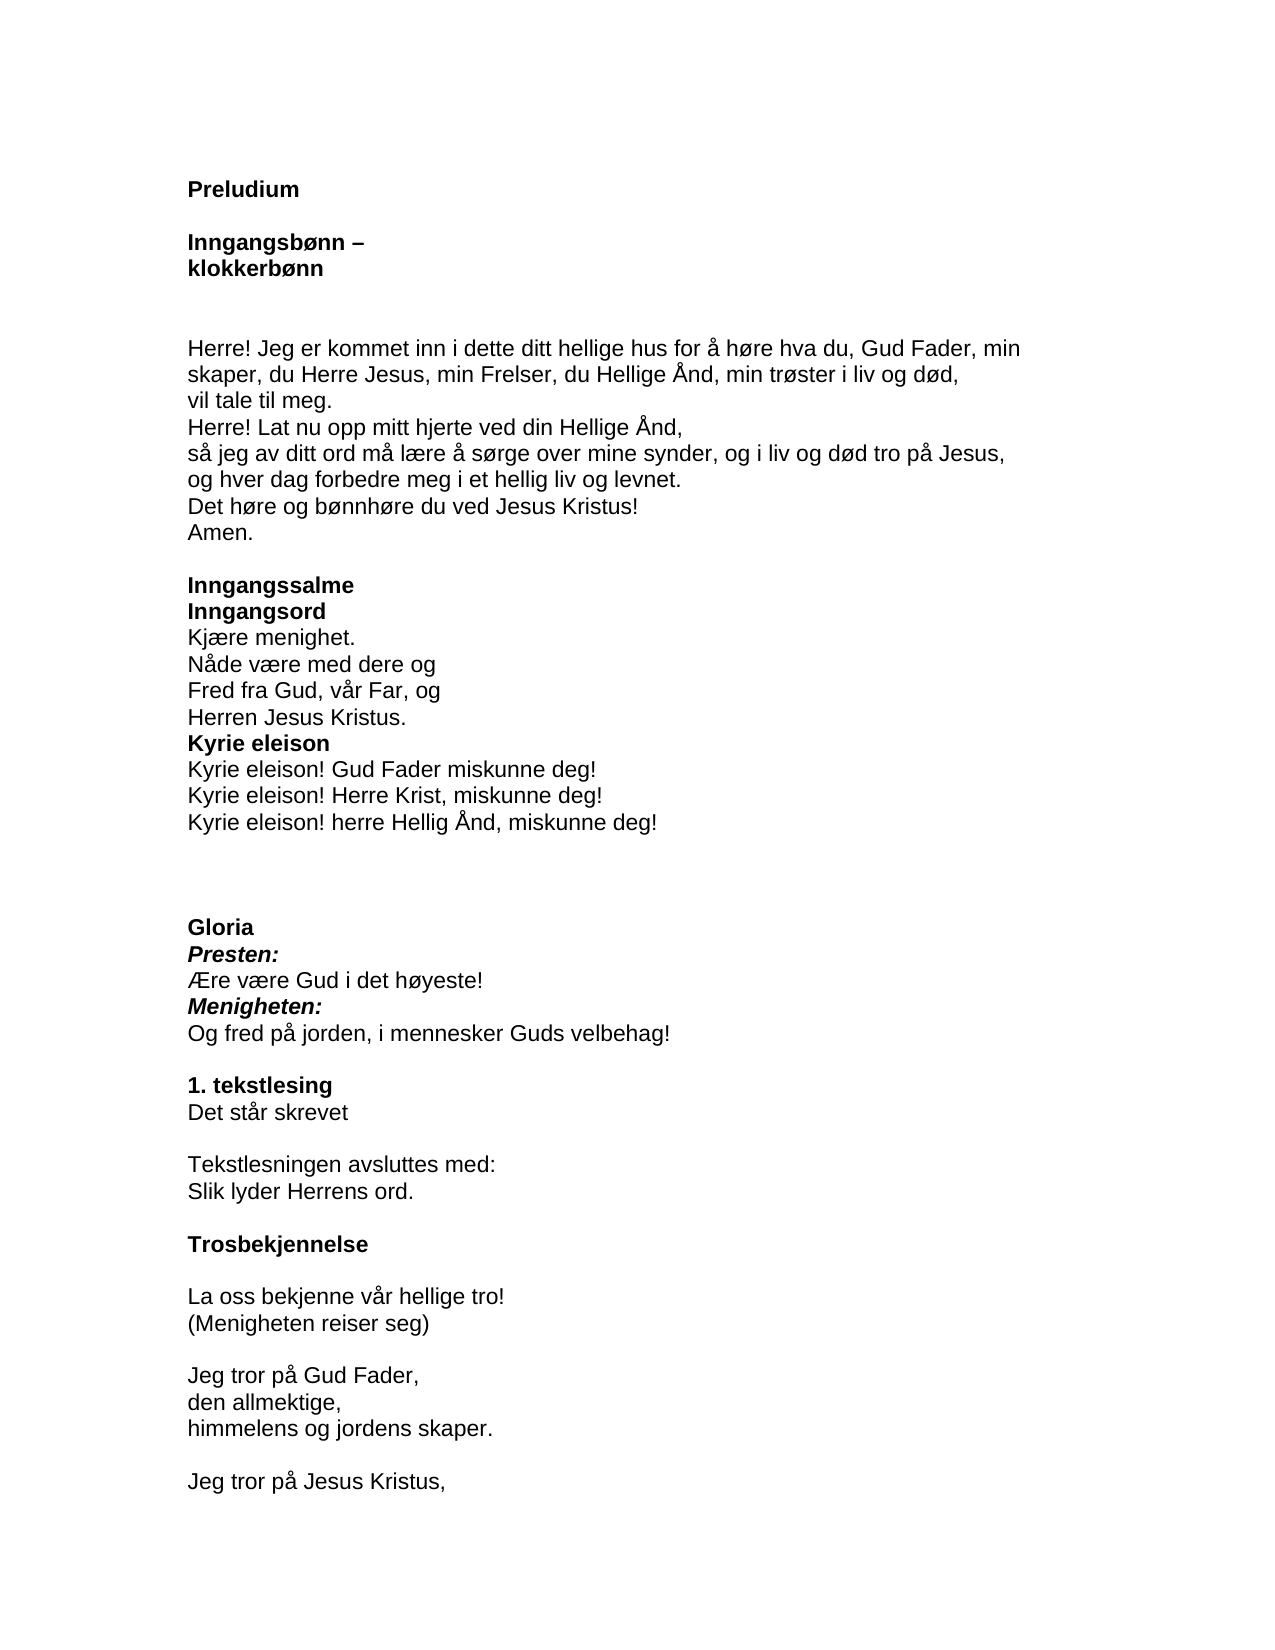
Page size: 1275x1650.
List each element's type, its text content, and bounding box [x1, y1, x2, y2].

text vil tale til meg. [187, 387, 1087, 413]
text Inngangsbønn – [187, 229, 1087, 255]
text himmelens og jordens skaper. [187, 1415, 1087, 1441]
text Kyrie eleison! Gud Fader miskunne deg! [187, 756, 1087, 782]
text Jeg tror på Jesus Kristus, [187, 1468, 1087, 1494]
text Kjære menighet. [187, 624, 1087, 651]
text Amen. [187, 519, 1087, 545]
text Herre! Jeg er kommet inn i dette ditt hellige hus for å høre hva du, Gud Fader, min skaper, du Herre Jesus, min Frelser, du Hellige Ånd, min trøster i liv og død, [187, 334, 1087, 387]
text Kyrie eleison! herre Hellig Ånd, miskunne deg! [187, 809, 1087, 835]
text Inngangssalme [187, 572, 1087, 598]
text Menigheten: [187, 993, 1087, 1020]
text 1. tekstlesing [187, 1072, 1087, 1099]
text Nåde være med dere og [187, 651, 1087, 677]
text Kyrie eleison! Herre Krist, miskunne deg! [187, 782, 1087, 809]
text Inngangsord [187, 598, 1087, 624]
text Presten: [187, 941, 1087, 967]
text den allmektige, [187, 1389, 1087, 1415]
text og hver dag forbedre meg i et hellig liv og levnet. [187, 466, 1087, 493]
text Herre! Lat nu opp mitt hjerte ved din Hellige Ånd, [187, 413, 1087, 440]
text så jeg av ditt ord må lære å sørge over mine synder, og i liv og død tro på Jesus, [187, 440, 1087, 466]
text Slik lyder Herrens ord. [187, 1178, 1087, 1204]
text Jeg tror på Gud Fader, [187, 1362, 1087, 1389]
text Ære være Gud i det høyeste! [187, 967, 1087, 993]
text Herren Jesus Kristus. [187, 703, 1087, 730]
text klokkerbønn [187, 255, 1087, 282]
text Det står skrevet [187, 1099, 1087, 1125]
text Det høre og bønnhøre du ved Jesus Kristus! [187, 493, 1087, 519]
text (Menigheten reiser seg) [187, 1309, 1087, 1336]
text Preludium [187, 176, 1087, 203]
text Trosbekjennelse [187, 1231, 1087, 1257]
text Og fred på jorden, i mennesker Guds velbehag! [187, 1020, 1087, 1046]
text Gloria [187, 914, 1087, 941]
text Kyrie eleison [187, 730, 1087, 756]
text Tekstlesningen avsluttes med: [187, 1151, 1087, 1178]
text Fred fra Gud, vår Far, og [187, 677, 1087, 703]
text La oss bekjenne vår hellige tro! [187, 1283, 1087, 1309]
